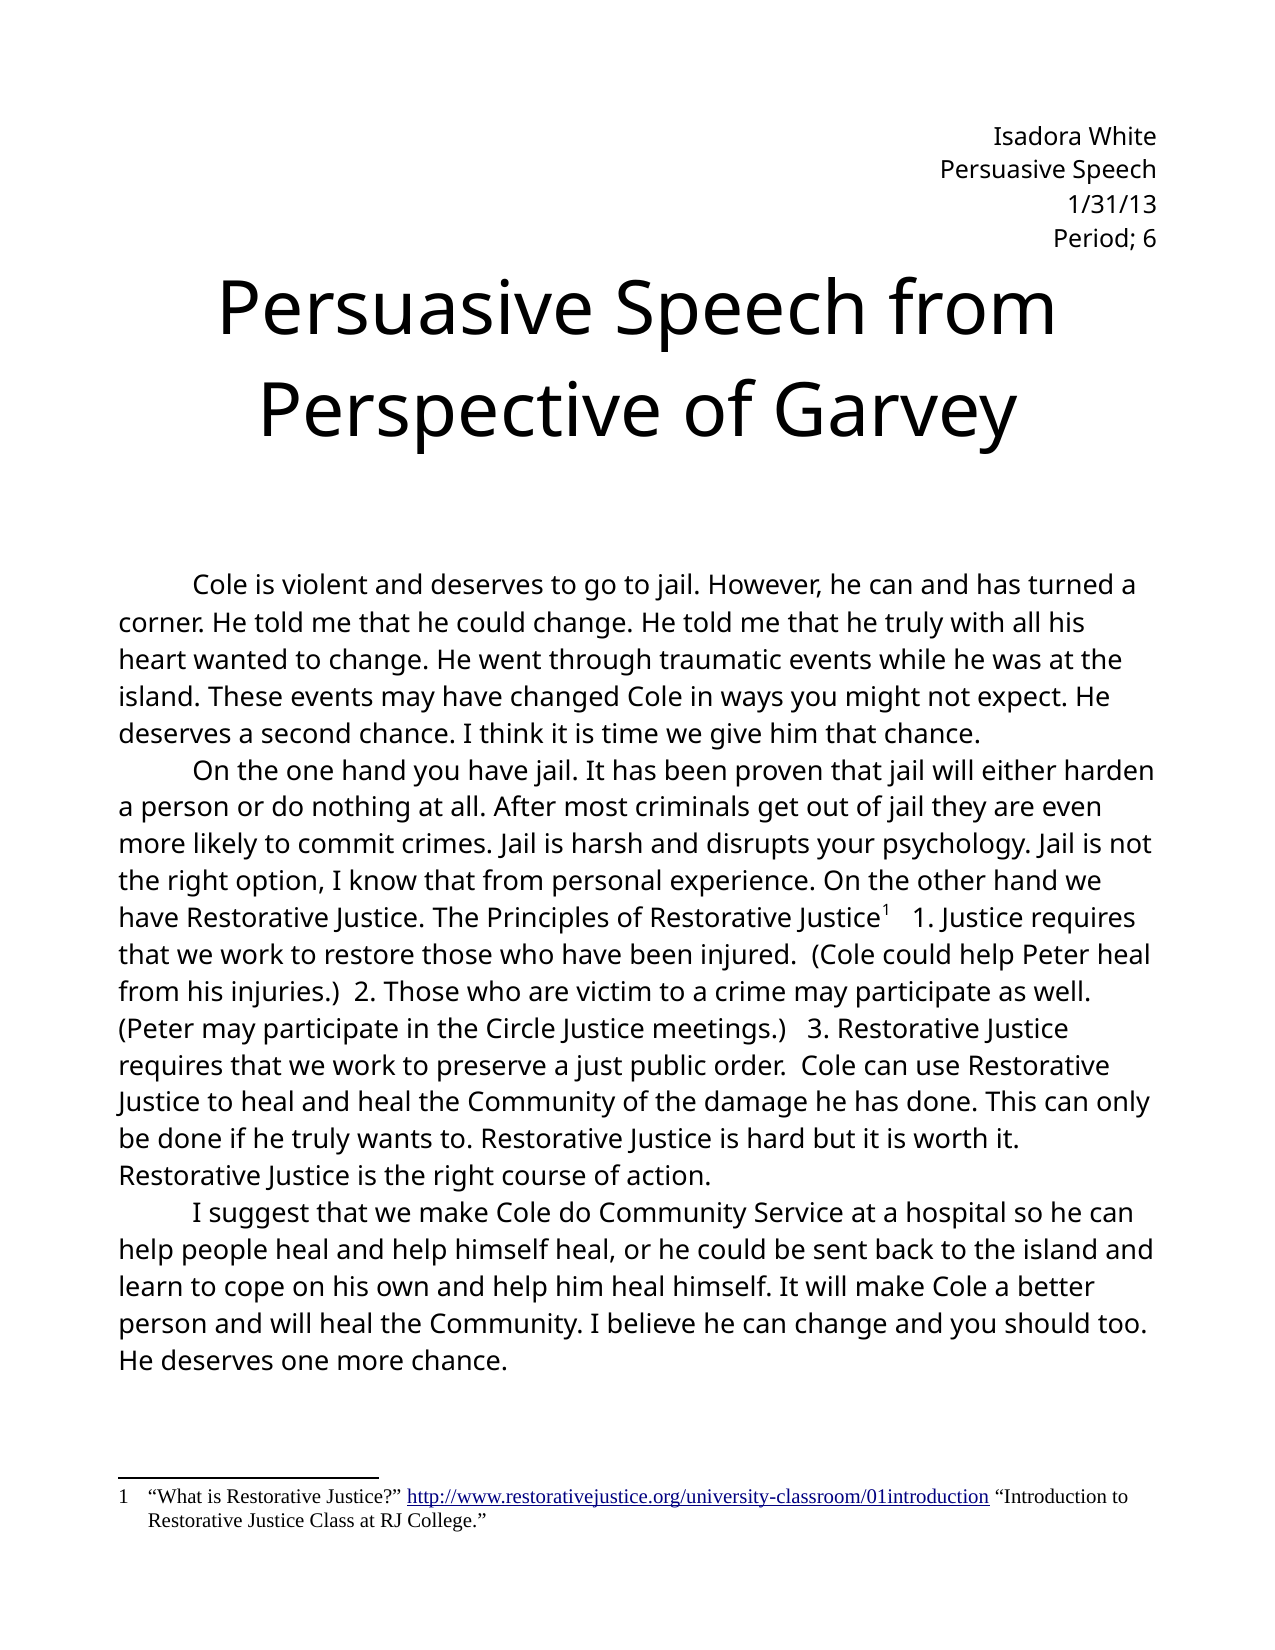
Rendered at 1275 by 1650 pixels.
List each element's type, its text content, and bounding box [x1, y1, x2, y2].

text 1/31/13 [118, 186, 1157, 220]
text I suggest that we make Cole do Community Service at a hospital so he can help people heal and help himself heal, or he could be sent back to the island and learn to cope on his own and help him heal himself. It will make Cole a better person and will heal the Community. I believe he can change and you should too. He deserves one more chance. [118, 1193, 1157, 1378]
text Persuasive Speech [118, 152, 1157, 186]
text “What is Restorative Justice?” http://www.restorativejustice.org/university-classroom/01introduction “Introduction to Restorative Justice Class at RJ College.” [118, 1484, 1157, 1532]
text Period; 6 [118, 220, 1157, 254]
text Isadora White [118, 118, 1157, 152]
text Cole is violent and deserves to go to jail. However, he can and has turned a corner. He told me that he could change. He told me that he truly with all his heart wanted to change. He went through traumatic events while he was at the island. These events may have changed Cole in ways you might not expect. He deserves a second chance. I think it is time we give him that chance. [118, 561, 1157, 751]
text On the one hand you have jail. It has been proven that jail will either harden a person or do nothing at all. After most criminals get out of jail they are even more likely to commit crimes. Jail is harsh and disrupts your psychology. Jail is not the right option, I know that from personal experience. On the other hand we have Restorative Justice. The Principles of Restorative Justice 1. Justice requires that we work to restore those who have been injured. (Cole could help Peter heal from his injuries.) 2. Those who are victim to a crime may participate as well. (Peter may participate in the Circle Justice meetings.) 3. Restorative Justice requires that we work to preserve a just public order. Cole can use Restorative Justice to heal and heal the Community of the damage he has done. This can only be done if he truly wants to. Restorative Justice is hard but it is worth it. Restorative Justice is the right course of action. [118, 751, 1157, 1193]
text Persuasive Speech from Perspective of Garvey [118, 254, 1157, 459]
